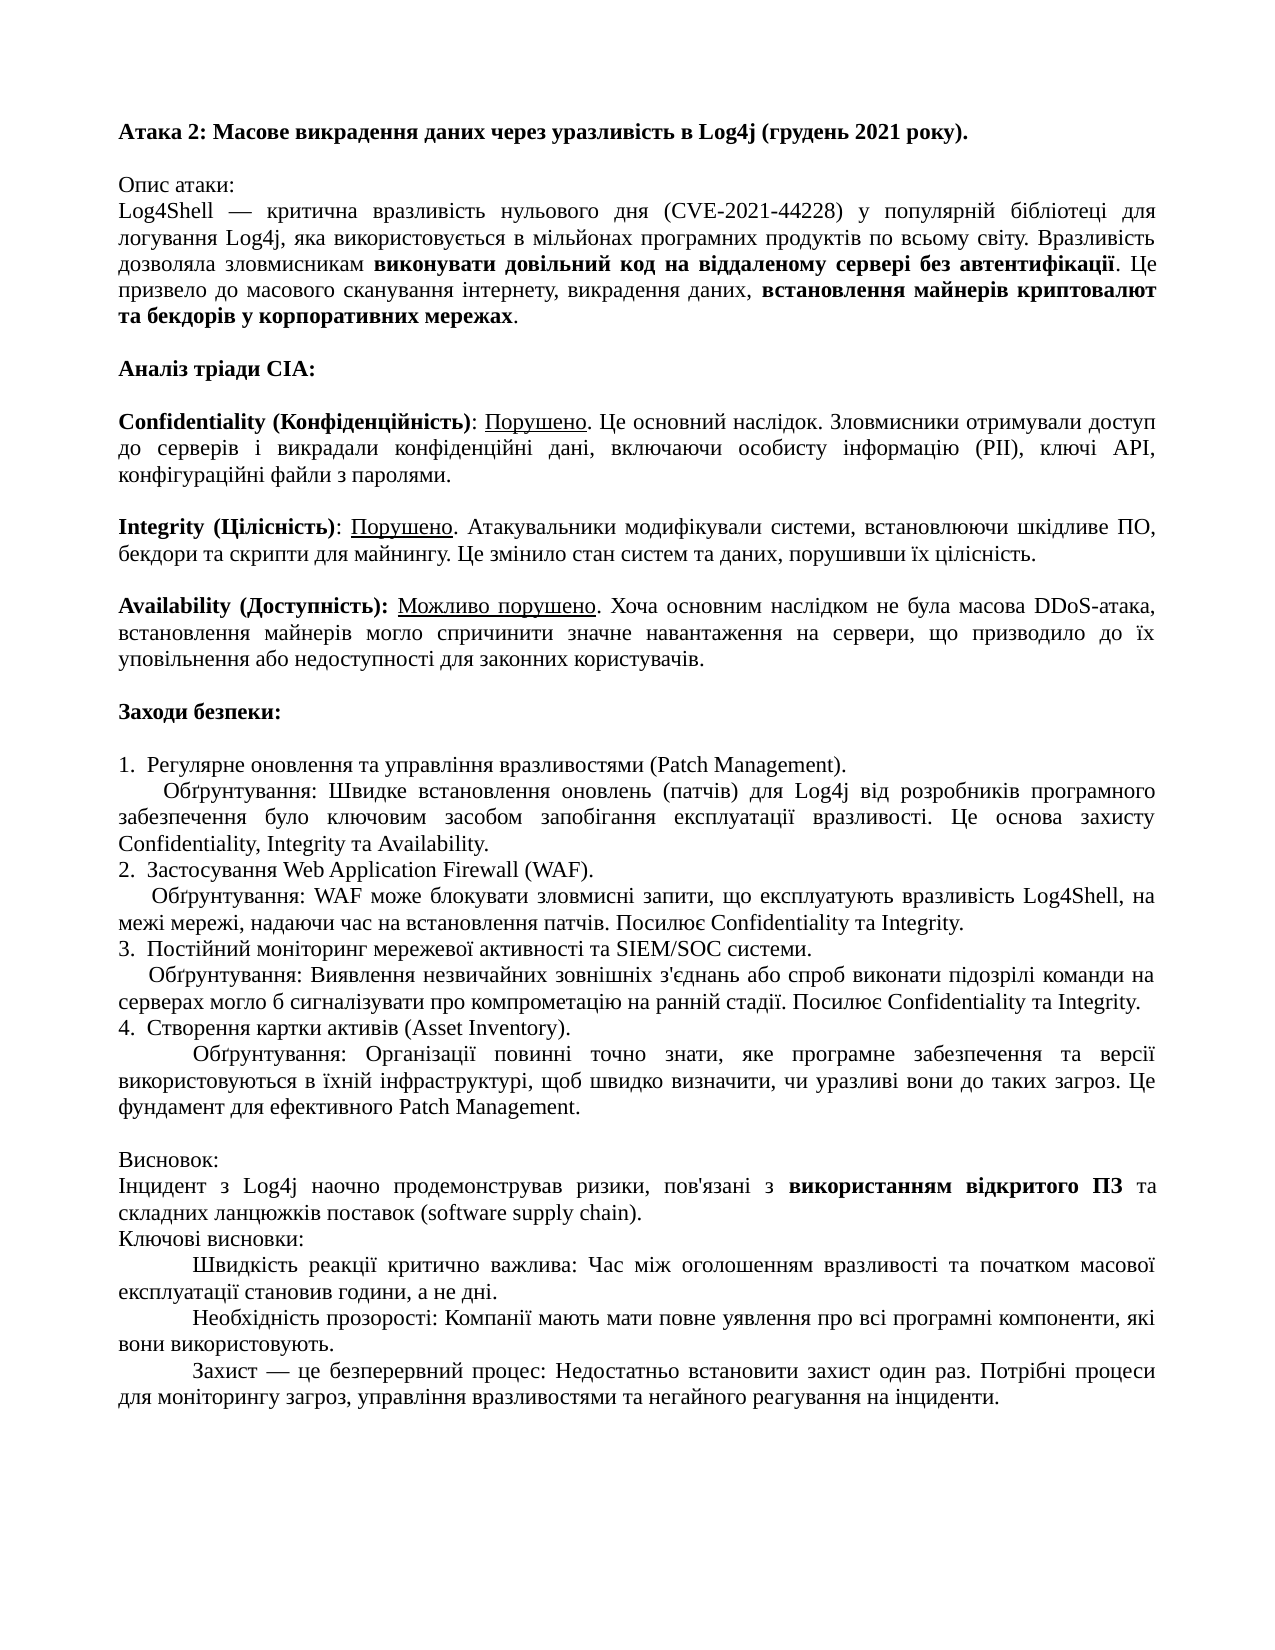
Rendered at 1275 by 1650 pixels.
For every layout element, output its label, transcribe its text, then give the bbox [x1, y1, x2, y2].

text Опис атаки: [118, 171, 1157, 197]
text Необхідність прозорості: Компанії мають мати повне уявлення про всі програмні компоненти, які вони використовують. [118, 1304, 1157, 1357]
text Обґрунтування: Організації повинні точно знати, яке програмне забезпечення та версії використовуються в їхній інфраструктурі, щоб швидко визначити, чи уразливі вони до таких загроз. Це фундамент для ефективного Patch Management. [118, 1041, 1157, 1119]
text Confidentiality (Конфіденційність): Порушено. Це основний наслідок. Зловмисники отримували доступ до серверів і викрадали конфіденційні дані, включаючи особисту інформацію (PII), ключі API, конфігураційні файли з паролями. [118, 408, 1157, 487]
text Обґрунтування: WAF може блокувати зловмисні запити, що експлуатують вразливість Log4Shell, на межі мережі, надаючи час на встановлення патчів. Посилює Confidentiality та Integrity. [118, 882, 1157, 935]
text 4. Створення картки активів (Asset Inventory). [118, 1014, 1157, 1041]
text Обґрунтування: Виявлення незвичайних зовнішніх з'єднань або спроб виконати підозрілі команди на серверах могло б сигналізувати про компрометацію на ранній стадії. Посилює Confidentiality та Integrity. [118, 961, 1157, 1014]
text Атака 2: Масове викрадення даних через уразливість в Log4j (грудень 2021 року). [118, 118, 1157, 144]
text Integrity (Цілісність): Порушено. Атакувальники модифікували системи, встановлюючи шкідливе ПО, бекдори та скрипти для майнингу. Це змінило стан систем та даних, порушивши їх цілісність. [118, 513, 1157, 566]
text Висновок: [118, 1146, 1157, 1172]
text 2. Застосування Web Application Firewall (WAF). [118, 856, 1157, 882]
text Ключові висновки: [118, 1225, 1157, 1251]
text Аналіз тріади CIA: [118, 355, 1157, 382]
text 3. Постійний моніторинг мережевої активності та SIEM/SOC системи. [118, 935, 1157, 961]
text Log4Shell — критична вразливість нульового дня (CVE-2021-44228) у популярній бібліотеці для логування Log4j, яка використовується в мільйонах програмних продуктів по всьому світу. Вразливість дозволяла зловмисникам виконувати довільний код на віддаленому сервері без автентифікації. Це призвело до масового сканування інтернету, викрадення даних, встановлення майнерів криптовалют та бекдорів у корпоративних мережах. [118, 197, 1157, 329]
text Availability (Доступність): Можливо порушено. Хоча основним наслідком не була масова DDoS-атака, встановлення майнерів могло спричинити значне навантаження на сервери, що призводило до їх уповільнення або недоступності для законних користувачів. [118, 592, 1157, 672]
text Заходи безпеки: [118, 698, 1157, 724]
text 1. Регулярне оновлення та управління вразливостями (Patch Management). [118, 751, 1157, 777]
text Інцидент з Log4j наочно продемонстрував ризики, пов'язані з використанням відкритого ПЗ та складних ланцюжків поставок (software supply chain). [118, 1172, 1157, 1225]
text Обґрунтування: Швидке встановлення оновлень (патчів) для Log4j від розробників програмного забезпечення було ключовим засобом запобігання експлуатації вразливості. Це основа захисту Confidentiality, Integrity та Availability. [118, 777, 1157, 856]
text Захист — це безперервний процес: Недостатньо встановити захист один раз. Потрібні процеси для моніторингу загроз, управління вразливостями та негайного реагування на інциденти. [118, 1357, 1157, 1409]
text Швидкість реакції критично важлива: Час між оголошенням вразливості та початком масової експлуатації становив години, а не дні. [118, 1251, 1157, 1304]
